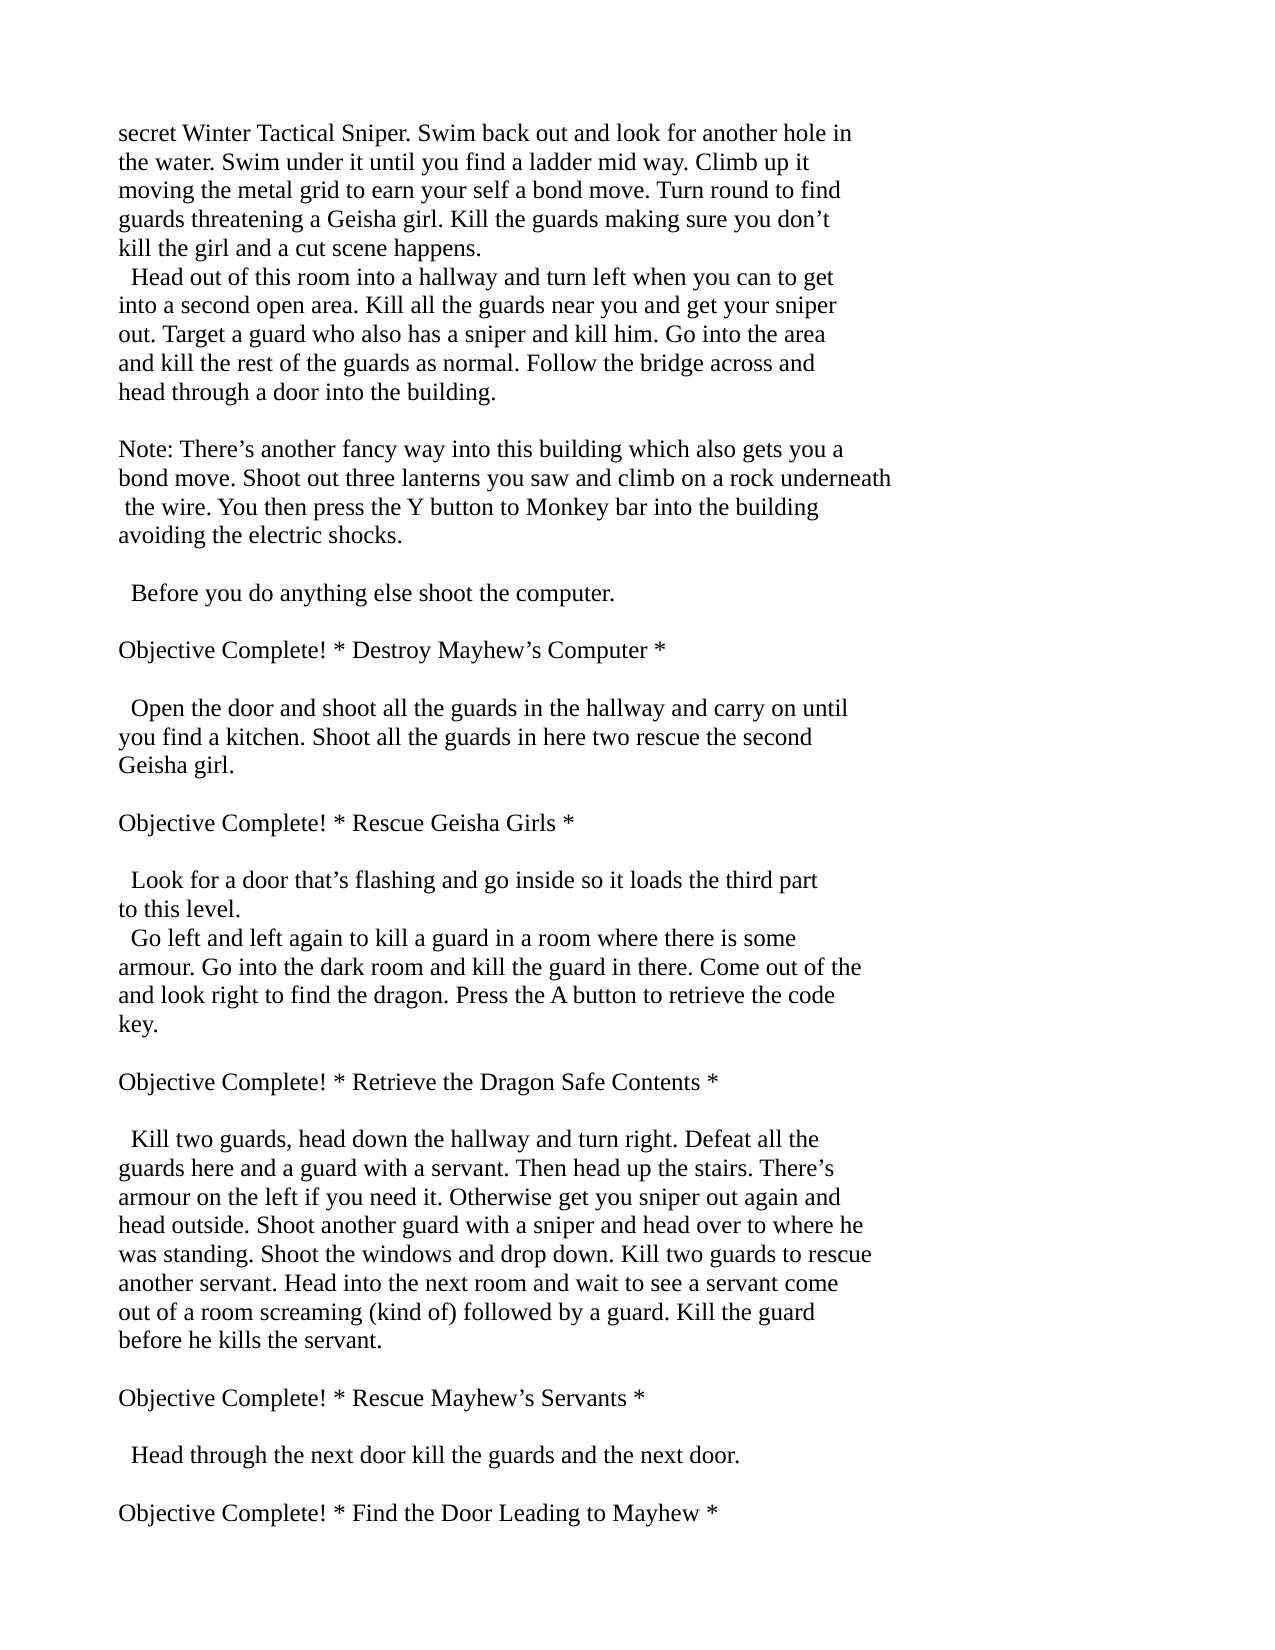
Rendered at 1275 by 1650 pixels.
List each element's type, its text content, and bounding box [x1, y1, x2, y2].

text Note: There’s another fancy way into this building which also gets you a [118, 434, 1157, 463]
text secret Winter Tactical Sniper. Swim back out and look for another hole in [118, 118, 1157, 147]
text the wire. You then press the Y button to Monkey bar into the building [118, 492, 1157, 521]
text Go left and left again to kill a guard in a room where there is some [118, 923, 1157, 952]
text Head out of this room into a hallway and turn left when you can to get [118, 262, 1157, 291]
text Objective Complete! * Destroy Mayhew’s Computer * [118, 636, 1157, 664]
text Open the door and shoot all the guards in the hallway and carry on until [118, 693, 1157, 722]
text before he kills the servant. [118, 1326, 1157, 1354]
text head outside. Shoot another guard with a sniper and head over to where he [118, 1211, 1157, 1239]
text guards here and a guard with a servant. Then head up the stairs. There’s [118, 1153, 1157, 1182]
text out. Target a guard who also has a sniper and kill him. Go into the area [118, 319, 1157, 348]
text Objective Complete! * Rescue Geisha Girls * [118, 808, 1157, 837]
text moving the metal grid to earn your self a bond move. Turn round to find [118, 176, 1157, 204]
text Objective Complete! * Find the Door Leading to Mayhew * [118, 1498, 1157, 1527]
text into a second open area. Kill all the guards near you and get your sniper [118, 291, 1157, 319]
text guards threatening a Geisha girl. Kill the guards making sure you don’t [118, 204, 1157, 233]
text another servant. Head into the next room and wait to see a servant come [118, 1268, 1157, 1297]
text Objective Complete! * Retrieve the Dragon Safe Contents * [118, 1067, 1157, 1096]
text and look right to find the dragon. Press the A button to retrieve the code [118, 981, 1157, 1009]
text armour. Go into the dark room and kill the guard in there. Come out of the [118, 952, 1157, 981]
text avoiding the electric shocks. [118, 521, 1157, 549]
text Look for a door that’s flashing and go inside so it loads the third part [118, 866, 1157, 894]
text kill the girl and a cut scene happens. [118, 233, 1157, 262]
text Objective Complete! * Rescue Mayhew’s Servants * [118, 1383, 1157, 1412]
text was standing. Shoot the windows and drop down. Kill two guards to rescue [118, 1239, 1157, 1268]
text out of a room screaming (kind of) followed by a guard. Kill the guard [118, 1297, 1157, 1326]
text Geisha girl. [118, 751, 1157, 779]
text Before you do anything else shoot the computer. [118, 578, 1157, 607]
text the water. Swim under it until you find a ladder mid way. Climb up it [118, 147, 1157, 176]
text to this level. [118, 894, 1157, 923]
text Head through the next door kill the guards and the next door. [118, 1441, 1157, 1469]
text Kill two guards, head down the hallway and turn right. Defeat all the [118, 1124, 1157, 1153]
text bond move. Shoot out three lanterns you saw and climb on a rock underneath [118, 463, 1157, 492]
text key. [118, 1009, 1157, 1038]
text armour on the left if you need it. Otherwise get you sniper out again and [118, 1182, 1157, 1211]
text you find a kitchen. Shoot all the guards in here two rescue the second [118, 722, 1157, 751]
text and kill the rest of the guards as normal. Follow the bridge across and [118, 348, 1157, 377]
text head through a door into the building. [118, 377, 1157, 406]
